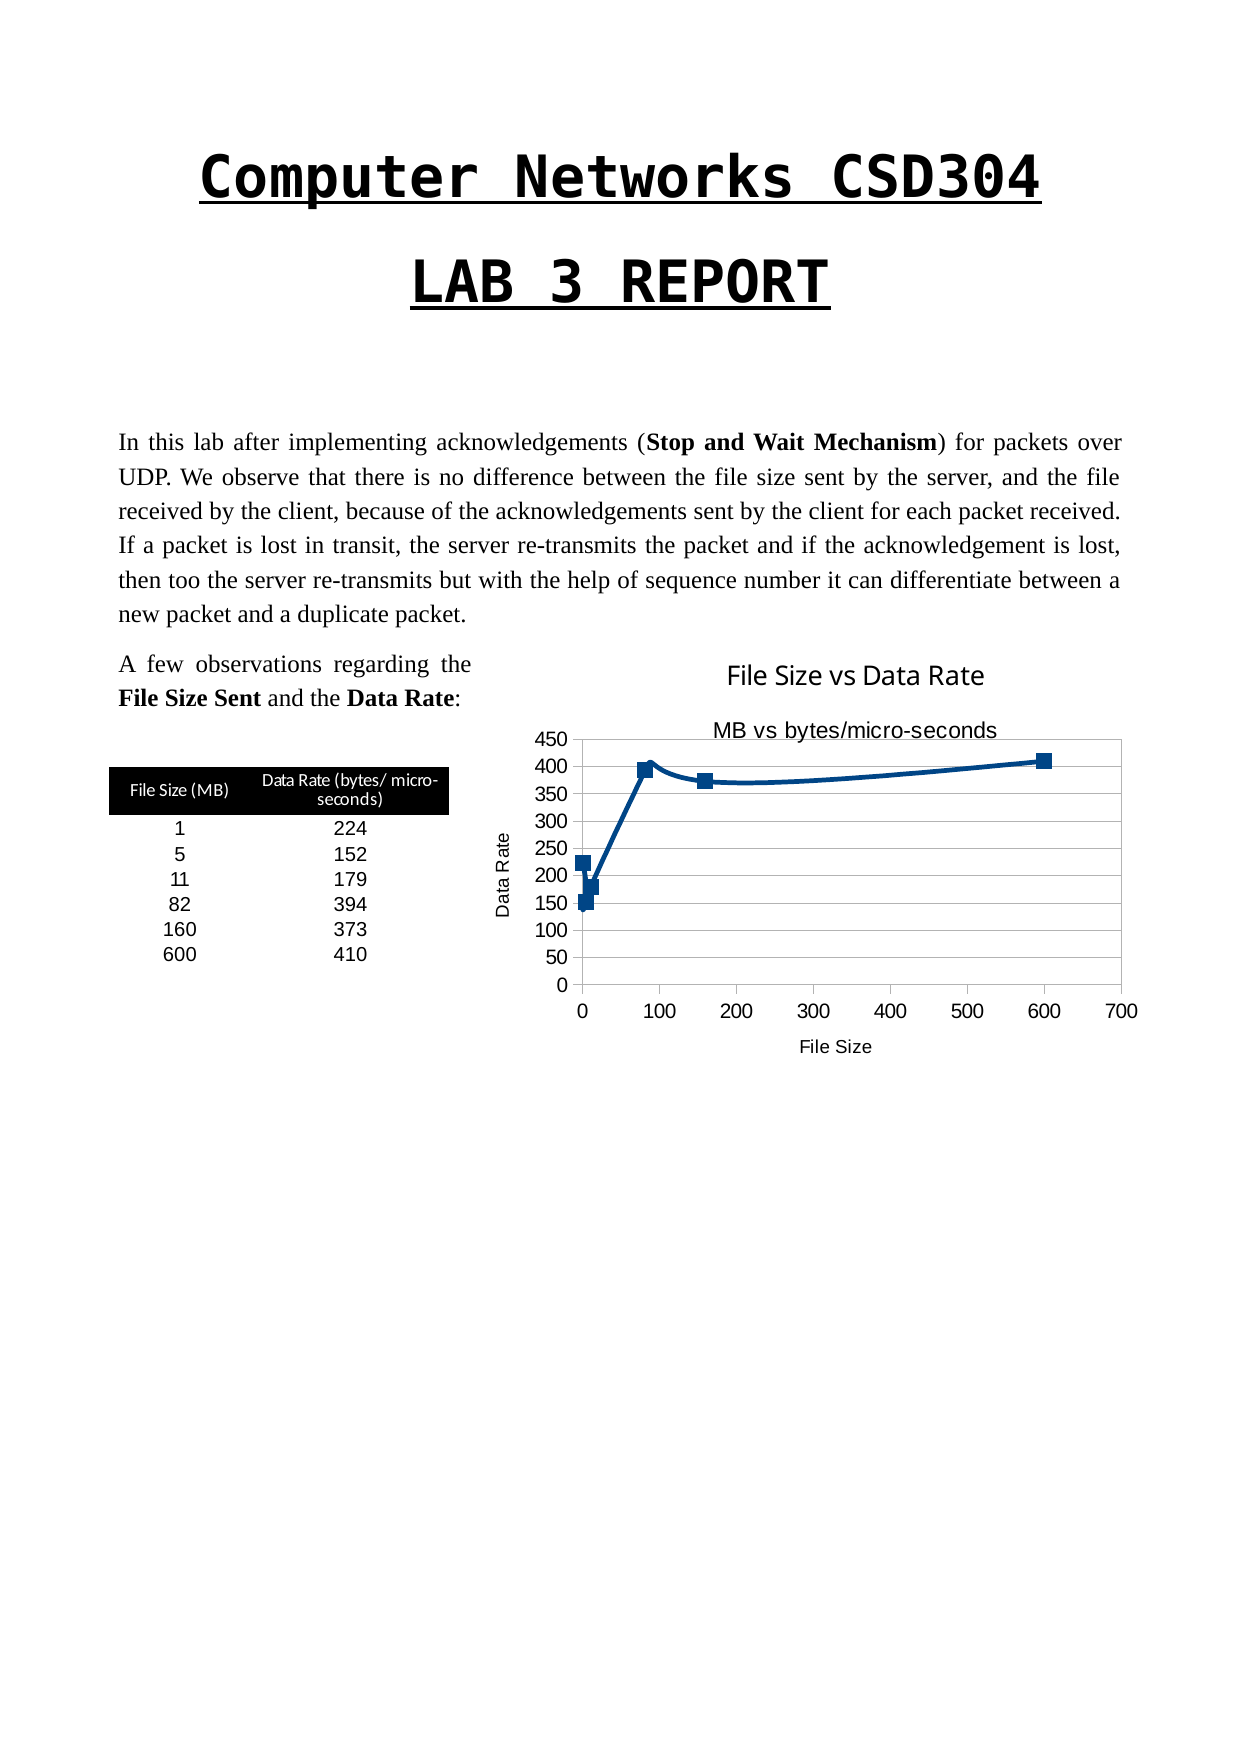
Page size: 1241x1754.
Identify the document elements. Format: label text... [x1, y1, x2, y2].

title Computer Networks CSD304 [118, 143, 1122, 211]
title LAB 3 REPORT [118, 248, 1122, 316]
text A few observations regarding the File Size Sent and the Data Rate: [118, 649, 471, 712]
text In this lab after implementing acknowledgements (Stop and Wait Mechanism) for packets over UDP. We observe that there is no difference between the file size sent by the server, and the file received by the client, because of the acknowledgements sent by the client for each packet received. If a packet is lost in transit, the server re-transmits the packet and if the acknowledgement is lost, then too the server re-transmits but with the help of sequence number it can differentiate between a new packet and a duplicate packet. [118, 427, 1122, 628]
